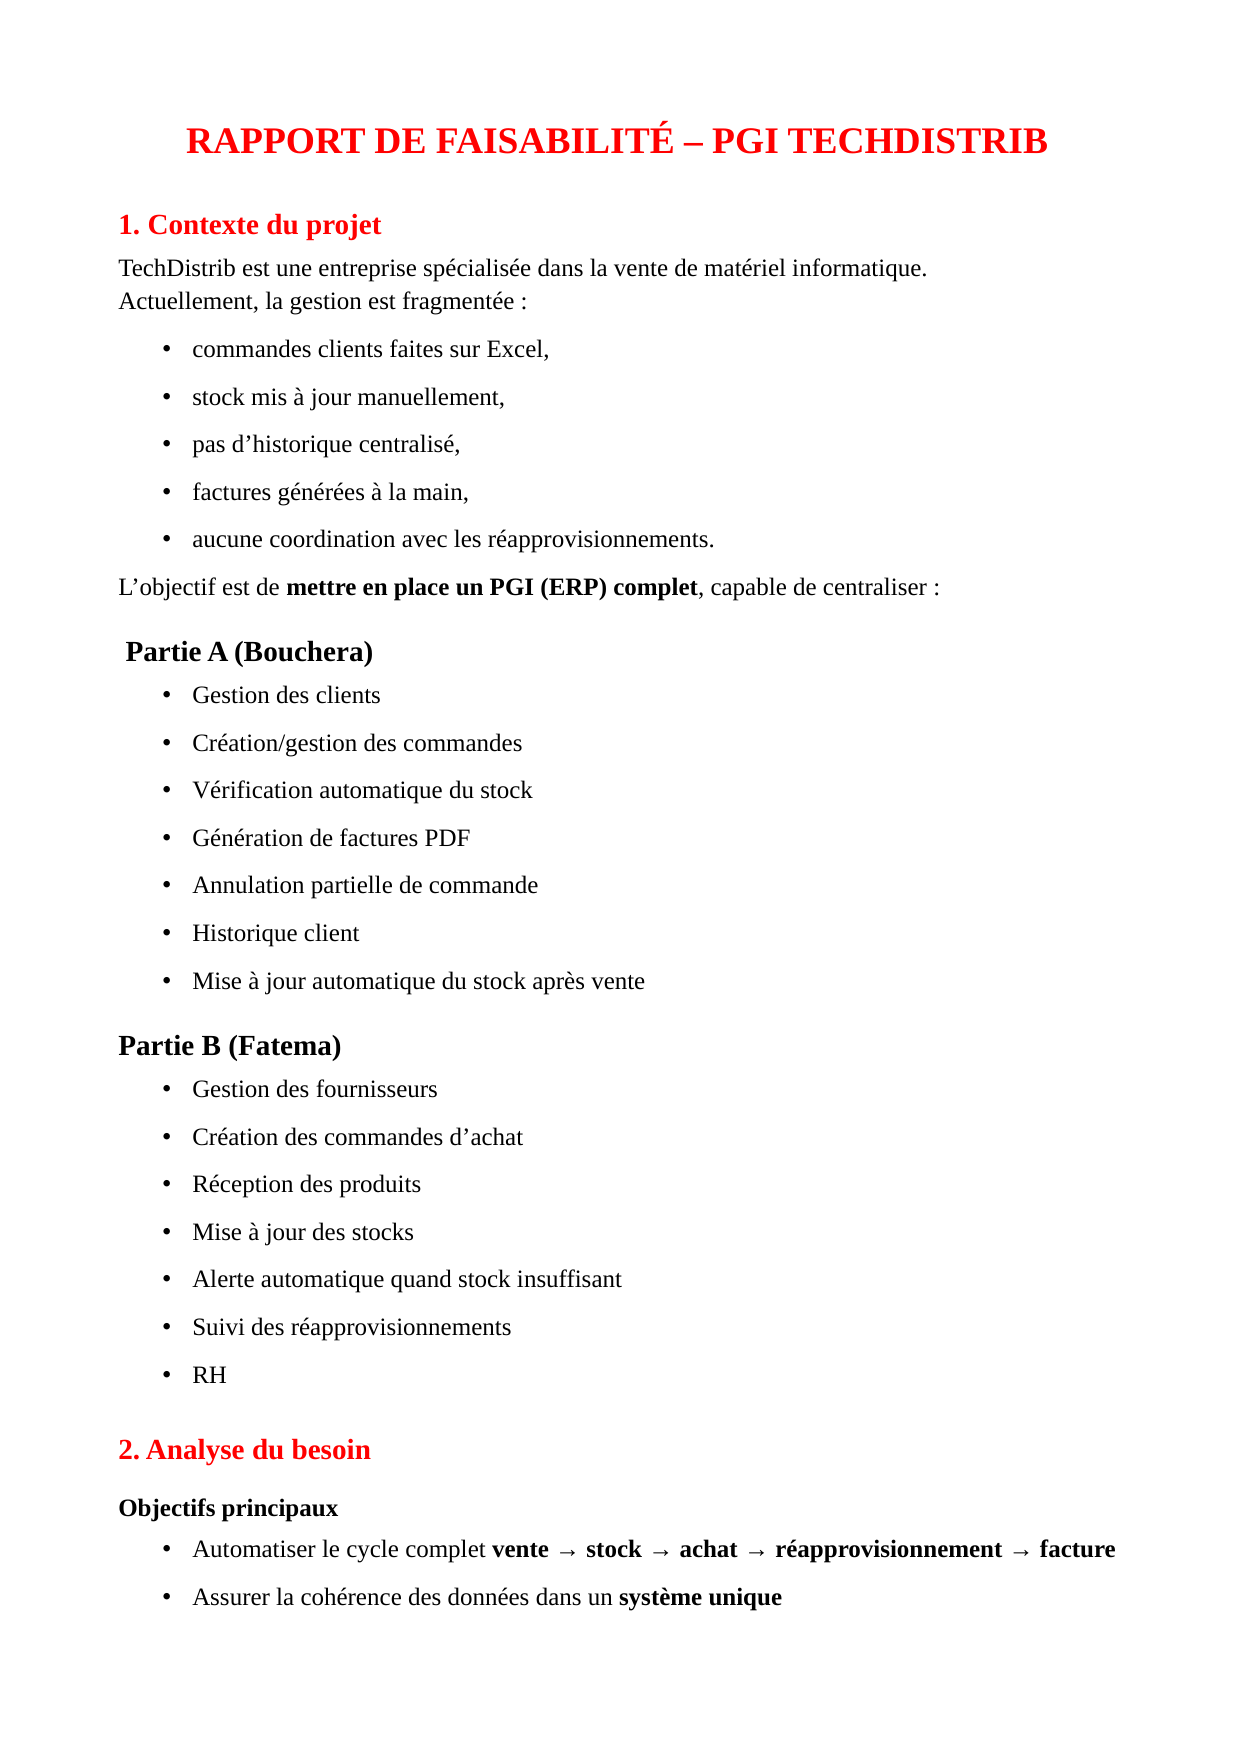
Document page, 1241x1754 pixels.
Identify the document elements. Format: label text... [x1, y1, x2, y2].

list Création des commandes d’achat [162, 1122, 1122, 1150]
list Gestion des fournisseurs [162, 1074, 1122, 1103]
text RAPPORT DE FAISABILITÉ – PGI TECHDISTRIB [118, 118, 1122, 161]
list Automatiser le cycle complet vente → stock → achat → réapprovisionnement → facture [162, 1534, 1122, 1563]
list Mise à jour automatique du stock après vente [162, 966, 1122, 994]
list Gestion des clients [162, 680, 1122, 709]
subtitle 2. Analyse du besoin [118, 1432, 1122, 1466]
list Réception des produits [162, 1169, 1122, 1198]
list aucune coordination avec les réapprovisionnements. [162, 524, 1122, 553]
text TechDistrib est une entreprise spécialisée dans la vente de matériel informatique. Actuellement, la gestion est fragmentée : [118, 253, 1122, 315]
subtitle 1. Contexte du projet [118, 207, 1122, 241]
list Assurer la cohérence des données dans un système unique [162, 1582, 1122, 1611]
list stock mis à jour manuellement, [162, 382, 1122, 410]
list Création/gestion des commandes [162, 728, 1122, 757]
list commandes clients faites sur Excel, [162, 334, 1122, 363]
list Vérification automatique du stock [162, 775, 1122, 804]
list Suivi des réapprovisionnements [162, 1312, 1122, 1341]
list factures générées à la main, [162, 477, 1122, 506]
text L’objectif est de mettre en place un PGI (ERP) complet, capable de centraliser : [118, 572, 1122, 601]
list Historique client [162, 918, 1122, 947]
list Génération de factures PDF [162, 823, 1122, 852]
subtitle Objectifs principaux [118, 1493, 1122, 1522]
list RH [162, 1360, 1122, 1388]
list Alerte automatique quand stock insuffisant [162, 1264, 1122, 1293]
list Mise à jour des stocks [162, 1217, 1122, 1246]
subtitle Partie A (Bouchera) [118, 634, 1122, 668]
list pas d’historique centralisé, [162, 429, 1122, 458]
list Annulation partielle de commande [162, 871, 1122, 899]
subtitle Partie B (Fatema) [118, 1028, 1122, 1062]
